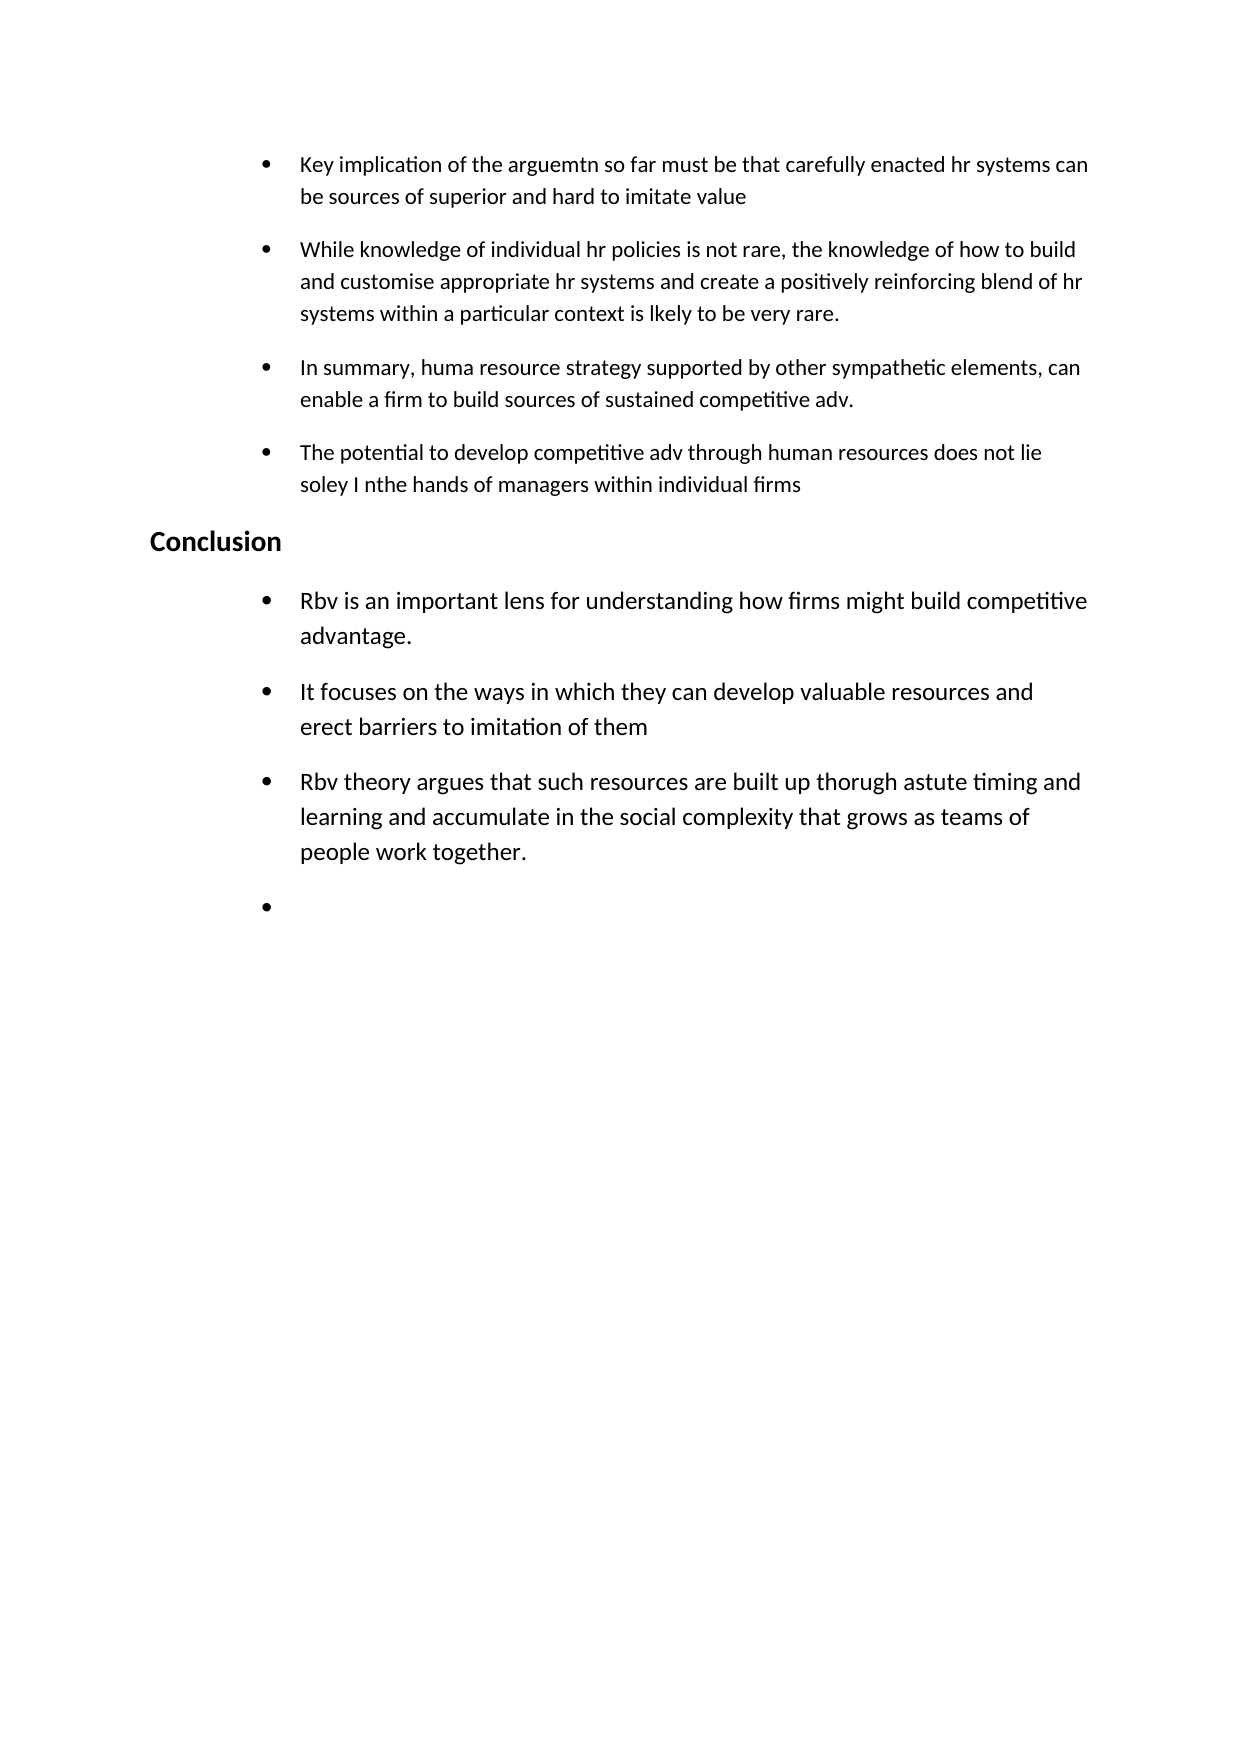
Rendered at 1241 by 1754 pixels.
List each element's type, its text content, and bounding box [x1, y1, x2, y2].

text Conclusion [150, 523, 1090, 559]
list Key implication of the arguemtn so far must be that carefully enacted hr systems can be sources of superior and hard to imitate value [262, 150, 1090, 210]
list The potential to develop competitive adv through human resources does not lie soley I nthe hands of managers within individual firms [262, 438, 1090, 498]
list While knowledge of individual hr policies is not rare, the knowledge of how to build and customise appropriate hr systems and create a positively reinforcing blend of hr systems within a particular context is lkely to be very rare. [262, 235, 1090, 328]
list In summary, huma resource strategy supported by other sympathetic elements, can enable a firm to build sources of sustained competitive adv. [262, 353, 1090, 413]
list Rbv theory argues that such resources are built up thorugh astute timing and learning and accumulate in the social complexity that grows as teams of people work together. [262, 766, 1090, 867]
list It focuses on the ways in which they can develop valuable resources and erect barriers to imitation of them [262, 676, 1090, 741]
list Rbv is an important lens for understanding how firms might build competitive advantage. [262, 585, 1090, 650]
